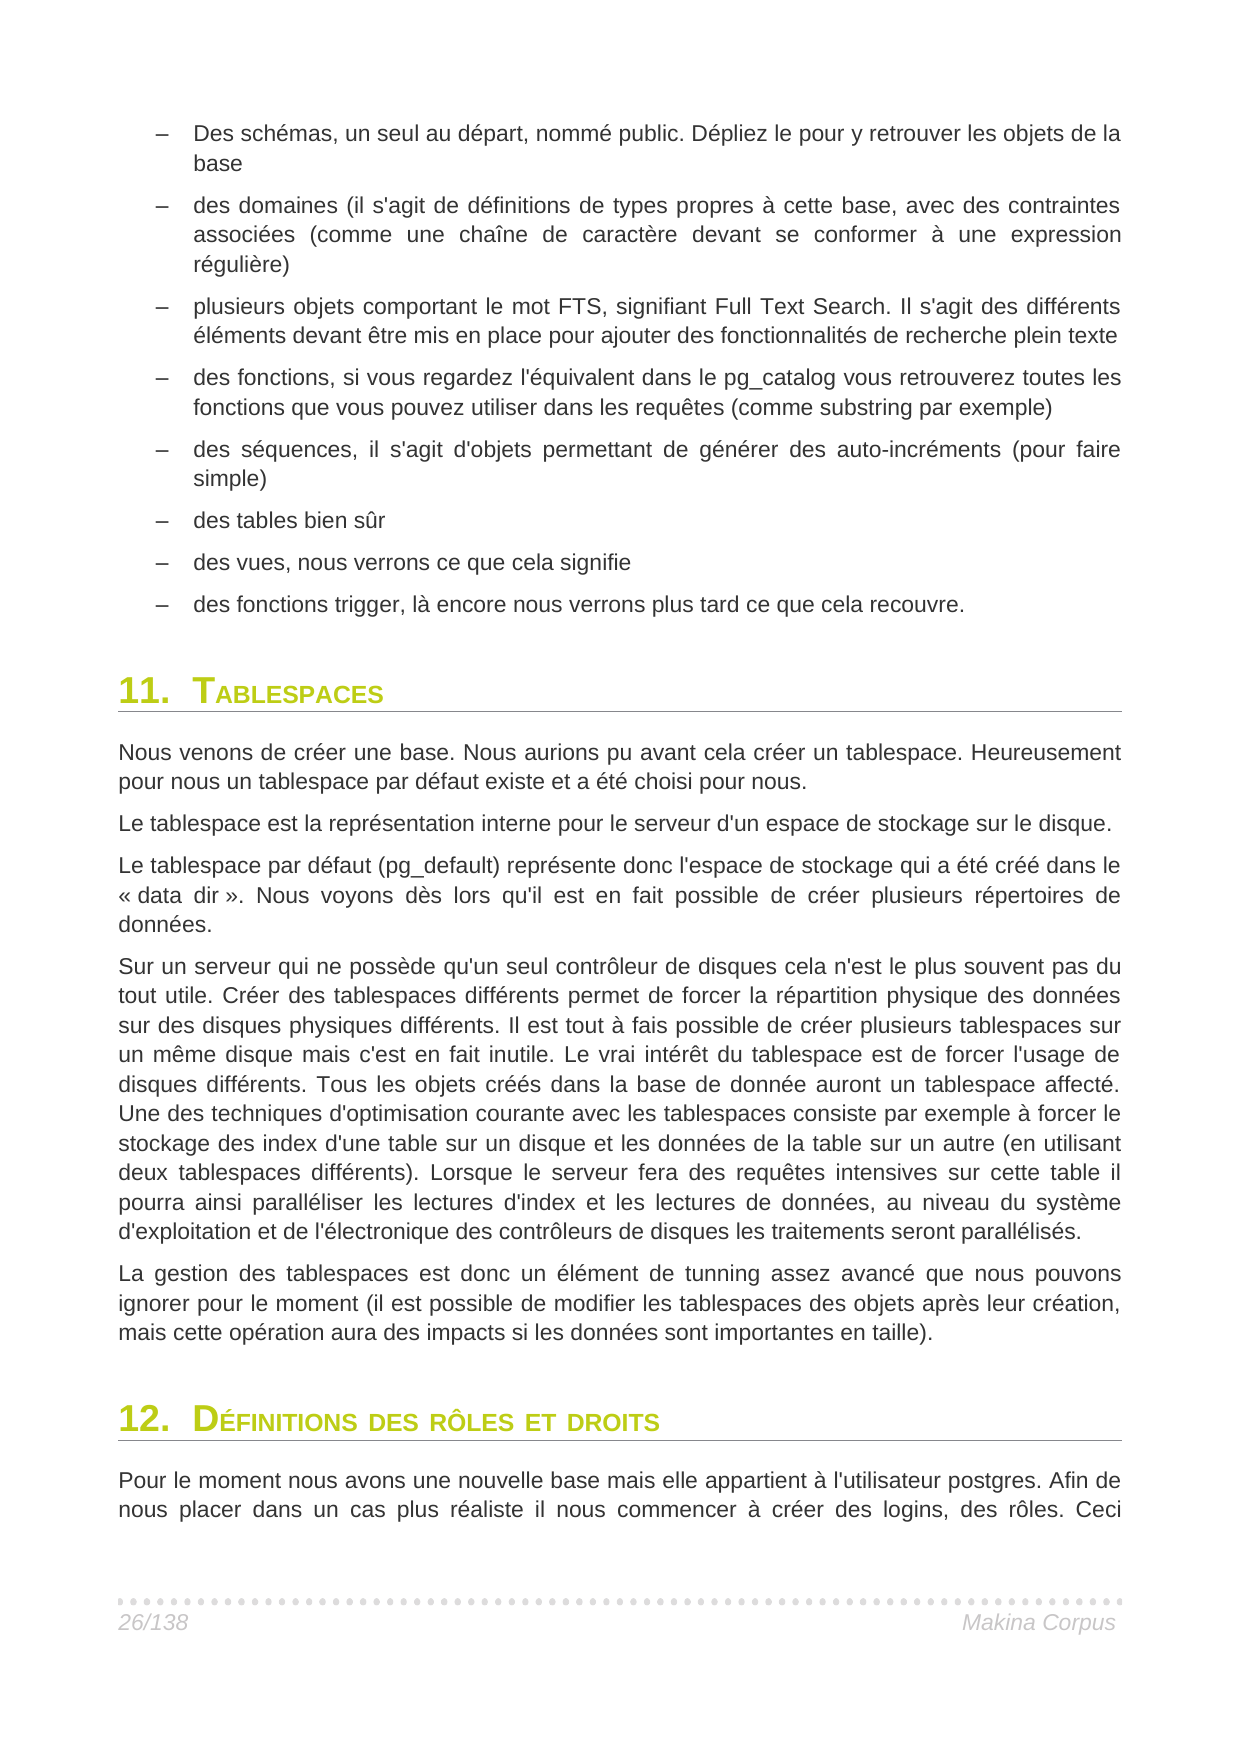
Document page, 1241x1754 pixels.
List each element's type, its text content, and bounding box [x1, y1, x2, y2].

list des fonctions, si vous regardez l'équivalent dans le pg_catalog vous retrouverez toutes les fonctions que vous pouvez utiliser dans les requêtes (comme substring par exemple) [156, 362, 1122, 421]
list des domaines (il s'agit de définitions de types propres à cette base, avec des contraintes associées (comme une chaîne de caractère devant se conformer à une expression régulière) [156, 189, 1122, 278]
text Le tablespace est la représentation interne pour le serveur d'un espace de stockage sur le disque. [118, 808, 1122, 837]
text La gestion des tablespaces est donc un élément de tunning assez avancé que nous pouvons ignorer pour le moment (il est possible de modifier les tablespaces des objets après leur création, mais cette opération aura des impacts si les données sont importantes en taille). [118, 1258, 1122, 1347]
text Pour le moment nous avons une nouvelle base mais elle appartient à l'utilisateur postgres. Afin de nous placer dans un cas plus réaliste il nous commencer à créer des logins, des rôles. Ceci [118, 1465, 1122, 1524]
picture [118, 1593, 1123, 1610]
list plusieurs objets comportant le mot FTS, signifiant Full Text Search. Il s'agit des différents éléments devant être mis en place pour ajouter des fonctionnalités de recherche plein texte [156, 291, 1122, 349]
list des tables bien sûr [156, 505, 1122, 534]
text Sur un serveur qui ne possède qu'un seul contrôleur de disques cela n'est le plus souvent pas du tout utile. Créer des tablespaces différents permet de forcer la répartition physique des données sur des disques physiques différents. Il est tout à fais possible de créer plusieurs tablespaces sur un même disque mais c'est en fait inutile. Le vrai intérêt du tablespace est de forcer l'usage de disques différents. Tous les objets créés dans la base de donnée auront un tablespace affecté. Une des techniques d'optimisation courante avec les tablespaces consiste par exemple à forcer le stockage des index d'une table sur un disque et les données de la table sur un autre (en utilisant deux tablespaces différents). Lorsque le serveur fera des requêtes intensives sur cette table il pourra ainsi paralléliser les lectures d'index et les lectures de données, au niveau du système d'exploitation et de l'électronique des contrôleurs de disques les traitements seront parallélisés. [118, 951, 1122, 1246]
subtitle Tablespaces [118, 668, 1122, 711]
list des fonctions trigger, là encore nous verrons plus tard ce que cela recouvre. [156, 589, 1122, 618]
list Des schémas, un seul au départ, nommé public. Dépliez le pour y retrouver les objets de la base [156, 118, 1122, 177]
subtitle Définitions des rôles et droits [118, 1397, 1122, 1440]
list des séquences, il s'agit d'objets permettant de générer des auto-incréments (pour faire simple) [156, 433, 1122, 492]
text Le tablespace par défaut (pg_default) représente donc l'espace de stockage qui a été créé dans le « data dir ». Nous voyons dès lors qu'il est en fait possible de créer plusieurs répertoires de données. [118, 850, 1122, 938]
list des vues, nous verrons ce que cela signifie [156, 547, 1122, 576]
text Nous venons de créer une base. Nous aurions pu avant cela créer un tablespace. Heureusement pour nous un tablespace par défaut existe et a été choisi pour nous. [118, 737, 1122, 796]
